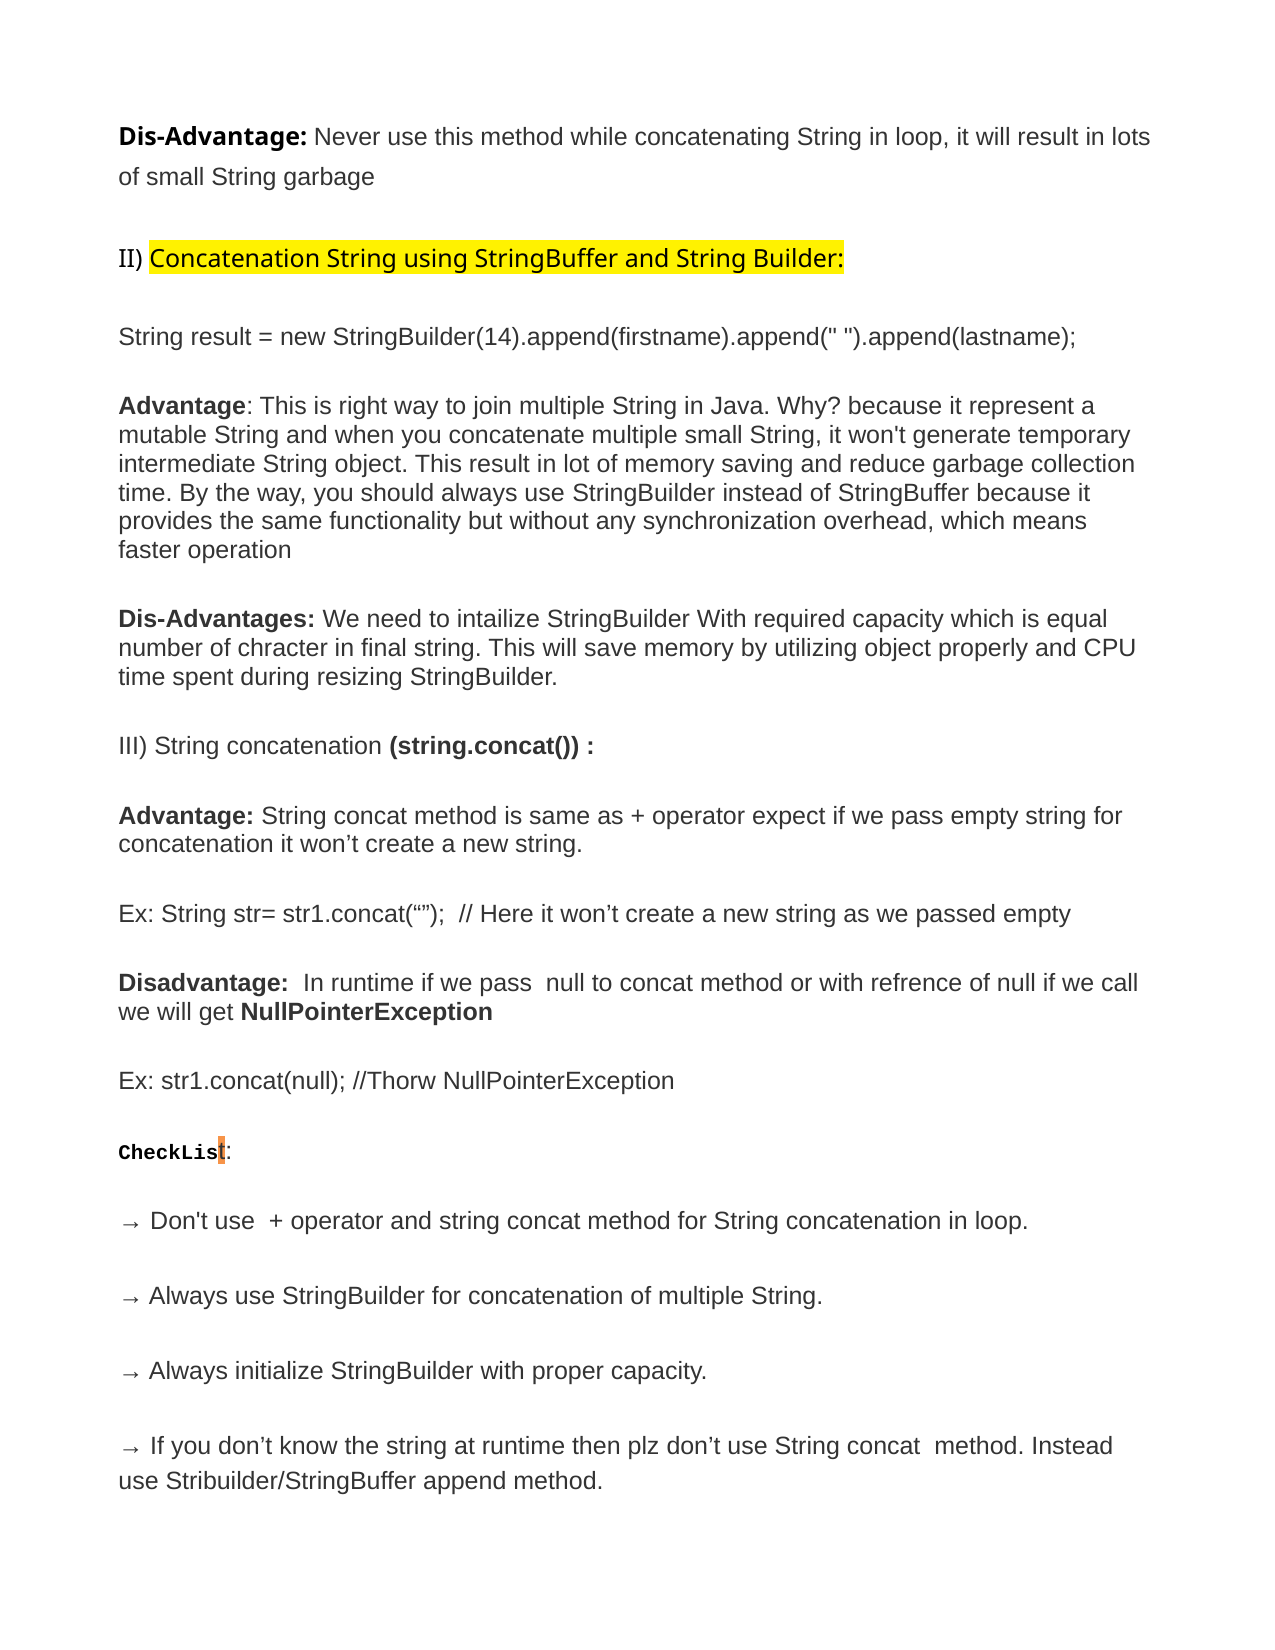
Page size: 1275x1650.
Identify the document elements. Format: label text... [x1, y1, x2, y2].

text → Always initialize StringBuilder with proper capacity. [118, 1356, 1157, 1385]
text Dis-Advantages: We need to intailize StringBuilder With required capacity which is equal number of chracter in final string. This will save memory by utilizing object properly and CPU time spent during resizing StringBuilder. [118, 604, 1157, 691]
text → If you don’t know the string at runtime then plz don’t use String concat method. Instead use Stribuilder/StringBuffer append method. [118, 1431, 1157, 1494]
text Ex: String str= str1.concat(“”); // Here it won’t create a new string as we passed empty [118, 899, 1157, 927]
text II) Concatenation String using StringBuffer and String Builder: [118, 240, 1157, 274]
text Advantage: String concat method is same as + operator expect if we pass empty string for concatenation it won’t create a new string. [118, 801, 1157, 858]
text String result = new StringBuilder(14).append(firstname).append(" ").append(lastname); [118, 322, 1157, 351]
text Disadvantage: In runtime if we pass null to concat method or with refrence of null if we call we will get NullPointerException [118, 968, 1157, 1026]
text III) String concatenation (string.concat()) : [118, 731, 1157, 760]
text Ex: str1.concat(null); //Thorw NullPointerException [118, 1066, 1157, 1095]
text Advantage: This is right way to join multiple String in Java. Why? because it represent a mutable String and when you concatenate multiple small String, it won't generate temporary intermediate String object. This result in lot of memory saving and reduce garbage collection time. By the way, you should always use StringBuilder instead of StringBuffer because it provides the same functionality but without any synchronization overhead, which means faster operation [118, 391, 1157, 564]
text CheckList: [118, 1136, 1157, 1165]
text → Don't use + operator and string concat method for String concatenation in loop. [118, 1206, 1157, 1235]
text → Always use StringBuilder for concatenation of multiple String. [118, 1281, 1157, 1310]
text Dis-Advantage: Never use this method while concatenating String in loop, it will result in lots of small String garbage [118, 118, 1157, 193]
